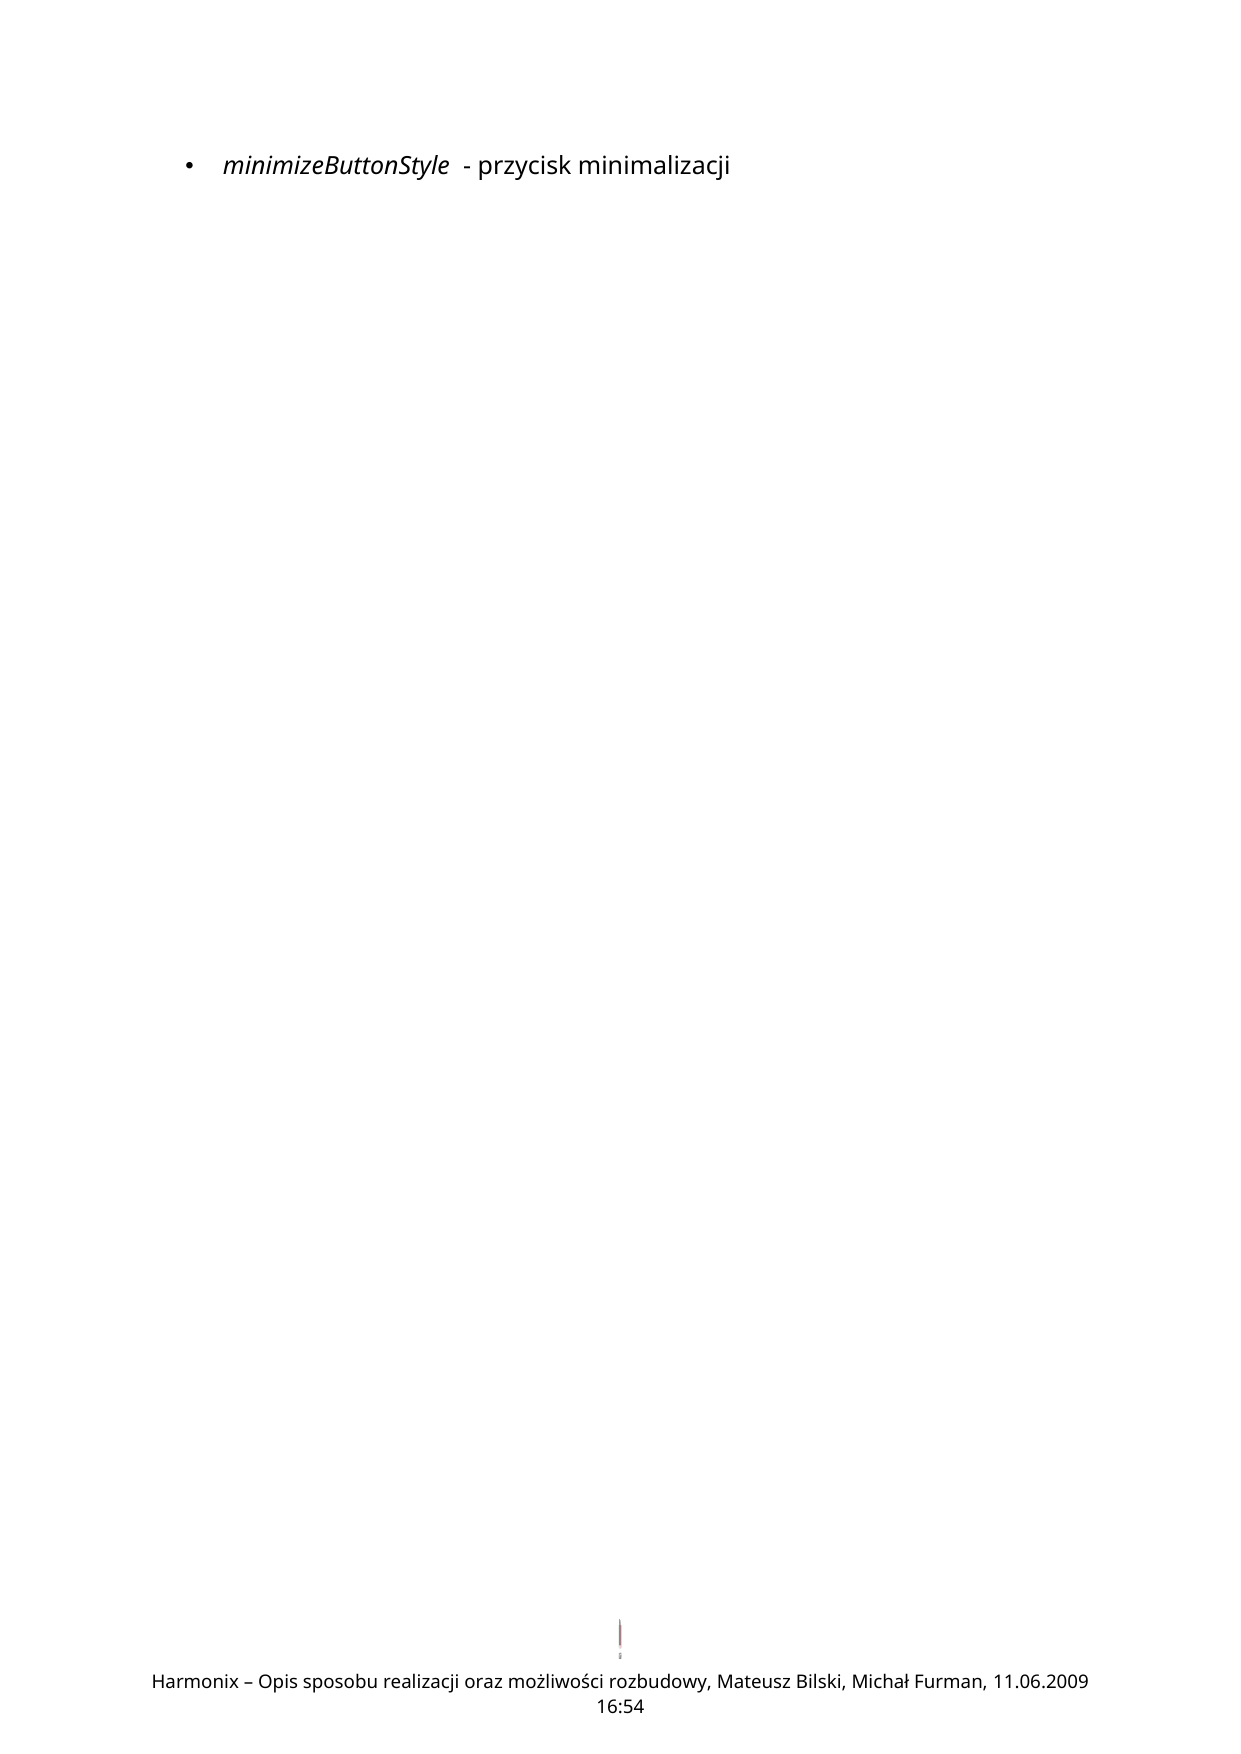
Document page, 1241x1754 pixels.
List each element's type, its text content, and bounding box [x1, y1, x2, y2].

list minimizeButtonStyle - przycisk minimalizacji [185, 148, 1092, 182]
picture [618, 1618, 622, 1660]
